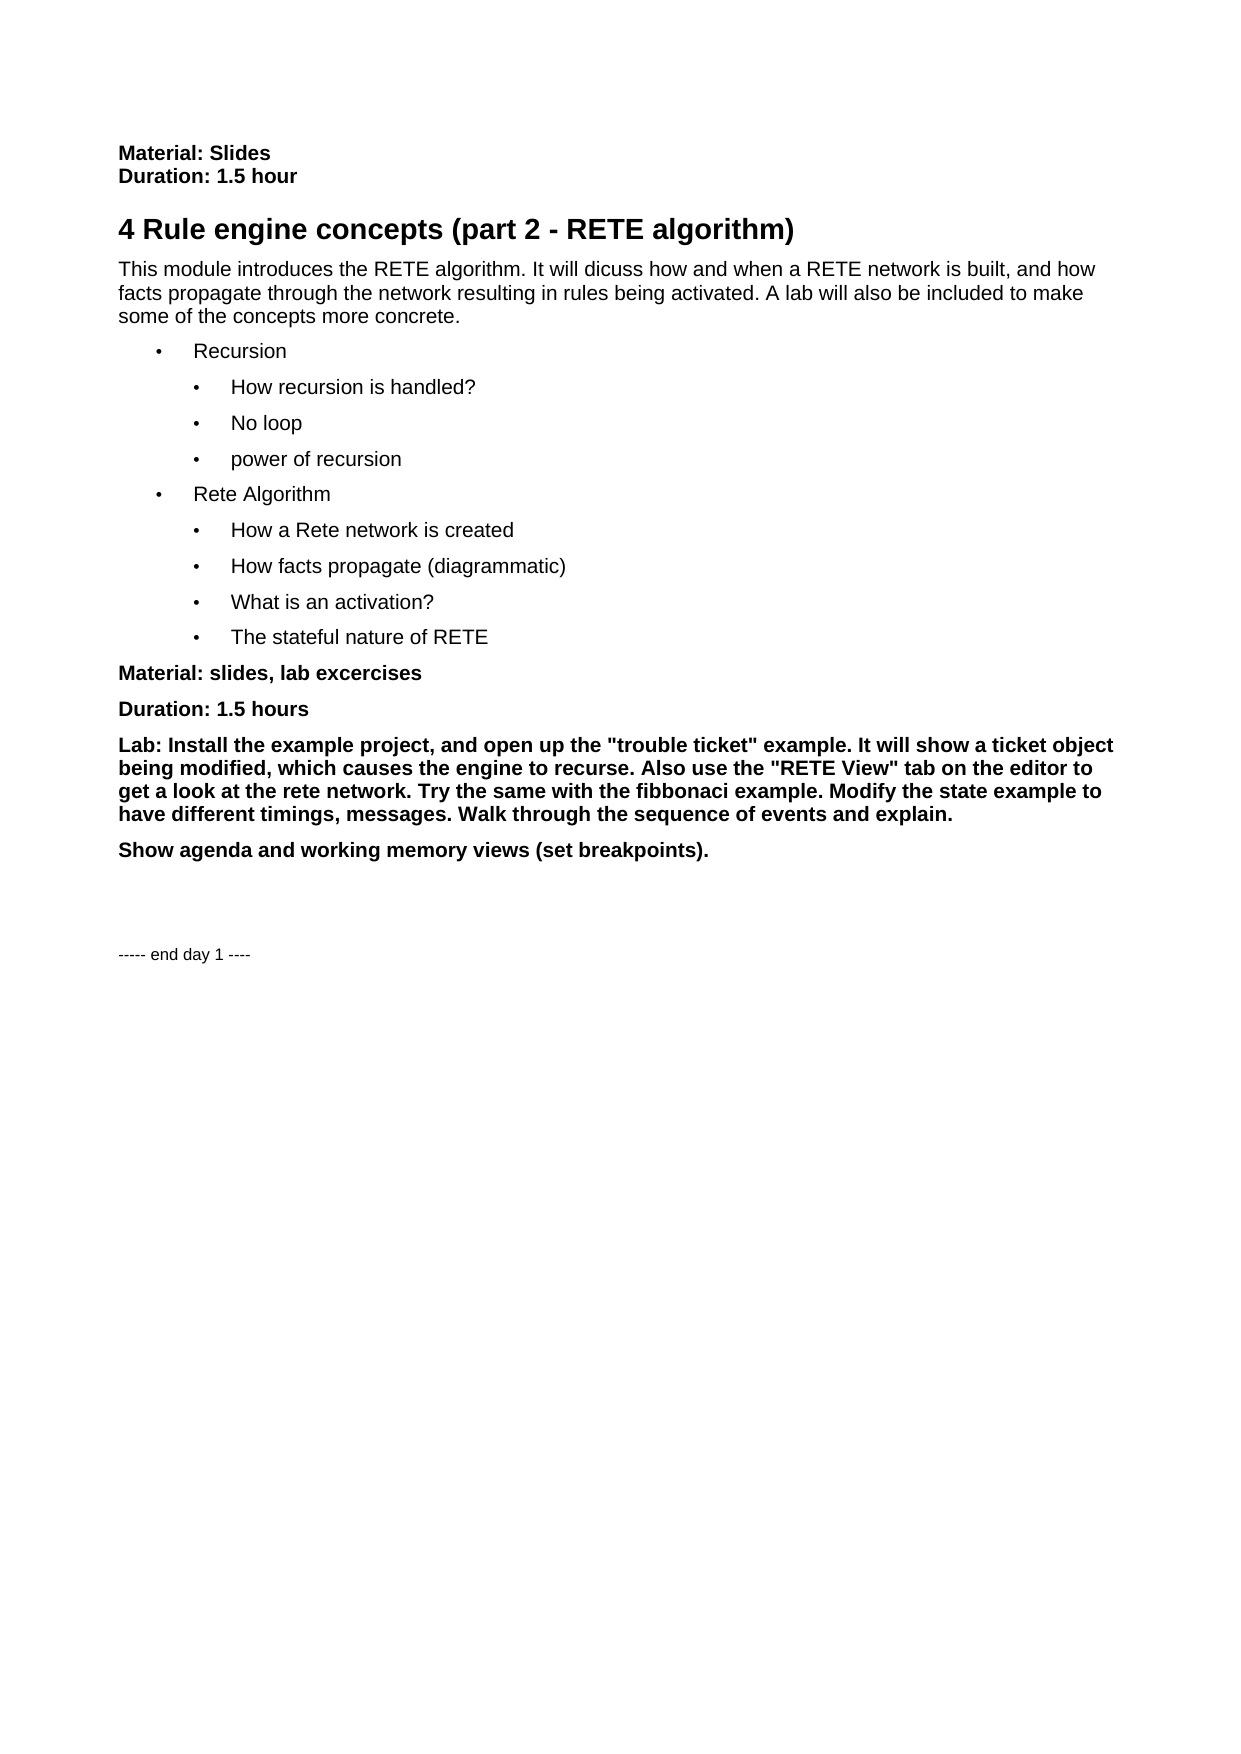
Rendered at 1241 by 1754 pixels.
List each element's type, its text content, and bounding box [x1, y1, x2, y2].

subtitle 4 Rule engine concepts (part 2 - RETE algorithm) [118, 213, 1122, 245]
text Duration: 1.5 hour [118, 164, 1122, 188]
list How facts propagate (diagrammatic) [193, 554, 1122, 578]
list How recursion is handled? [193, 376, 1122, 399]
list What is an activation? [193, 590, 1122, 613]
text Show agenda and working memory views (set breakpoints). [118, 838, 1122, 862]
list power of recursion [193, 447, 1122, 471]
text Material: slides, lab excercises [118, 662, 1122, 685]
list Rete Algorithm [156, 483, 1122, 506]
text Duration: 1.5 hours [118, 697, 1122, 721]
text Lab: Install the example project, and open up the "trouble ticket" example. It will show a ticket object being modified, which causes the engine to recurse. Also use the "RETE View" tab on the editor to get a look at the rete network. Try the same with the fibbonaci example. Modify the state example to have different timings, messages. Walk through the sequence of events and explain. [118, 733, 1122, 826]
list No loop [193, 412, 1122, 435]
list How a Rete network is created [193, 519, 1122, 542]
list Recursion [156, 340, 1122, 363]
text ----- end day 1 ---- [118, 946, 1122, 964]
list The stateful nature of RETE [193, 626, 1122, 649]
text Material: Slides [118, 141, 1122, 164]
text This module introduces the RETE algorithm. It will dicuss how and when a RETE network is built, and how facts propagate through the network resulting in rules being activated. A lab will also be included to make some of the concepts more concrete. [118, 258, 1122, 328]
